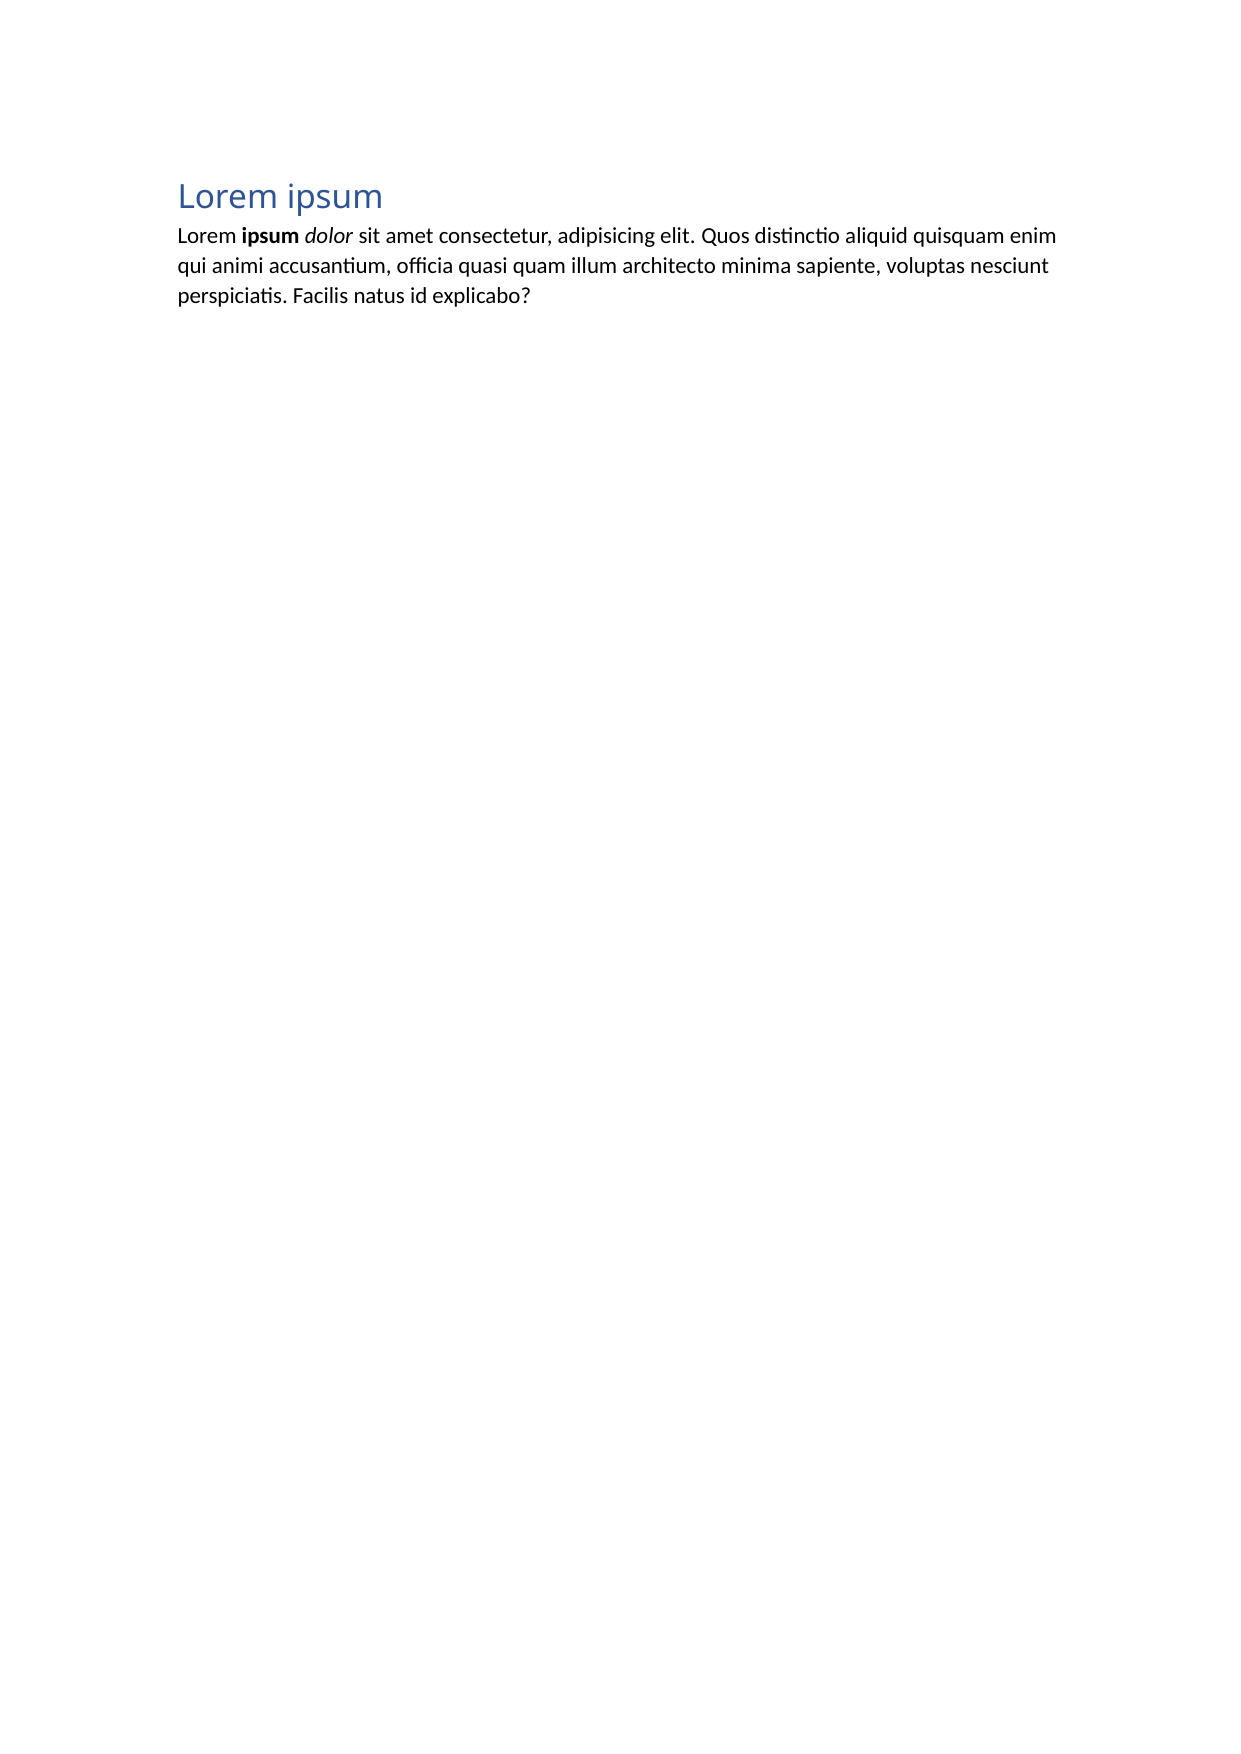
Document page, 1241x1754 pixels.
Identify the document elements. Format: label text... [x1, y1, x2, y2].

subtitle Lorem ipsum [177, 173, 1063, 218]
text Lorem ipsum dolor sit amet consectetur, adipisicing elit. Quos distinctio aliquid quisquam enim qui animi accusantium, officia quasi quam illum architecto minima sapiente, voluptas nesciunt perspiciatis. Facilis natus id explicabo? [177, 221, 1063, 309]
